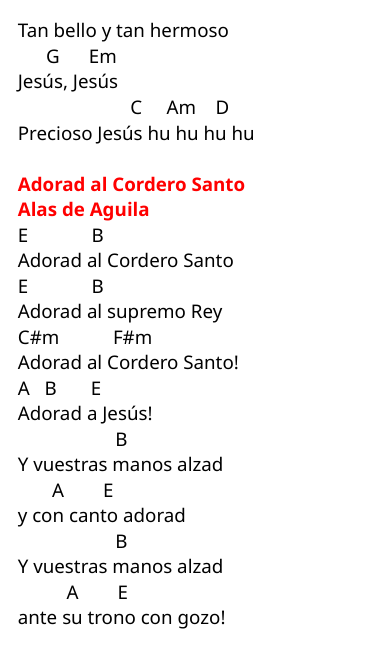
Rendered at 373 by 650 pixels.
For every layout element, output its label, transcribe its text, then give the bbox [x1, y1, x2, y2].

text Adorad a Jesús! [18, 401, 354, 426]
text Adorad al supremo Rey [18, 298, 354, 324]
text Adorad al Cordero Santo! [18, 349, 354, 375]
text E B [18, 273, 354, 298]
text B [18, 426, 354, 452]
text Tan bello y tan hermoso [18, 18, 354, 43]
text B [18, 528, 354, 554]
text E B [18, 222, 354, 247]
text A B E [18, 375, 354, 401]
text C Am D [18, 94, 354, 120]
text Y vuestras manos alzad [18, 452, 354, 477]
text Y vuestras manos alzad [18, 554, 354, 579]
text Adorad al Cordero Santo [18, 171, 354, 196]
text Adorad al Cordero Santo [18, 247, 354, 273]
text A E [18, 579, 354, 605]
text C#m F#m [18, 324, 354, 349]
text y con canto adorad [18, 503, 354, 528]
text Jesús, Jesús [18, 69, 354, 94]
text G Em [18, 43, 354, 69]
text Alas de Aguila [18, 196, 354, 222]
text ante su trono con gozo! [18, 605, 354, 630]
text Precioso Jesús hu hu hu hu [18, 120, 354, 145]
text A E [18, 477, 354, 503]
